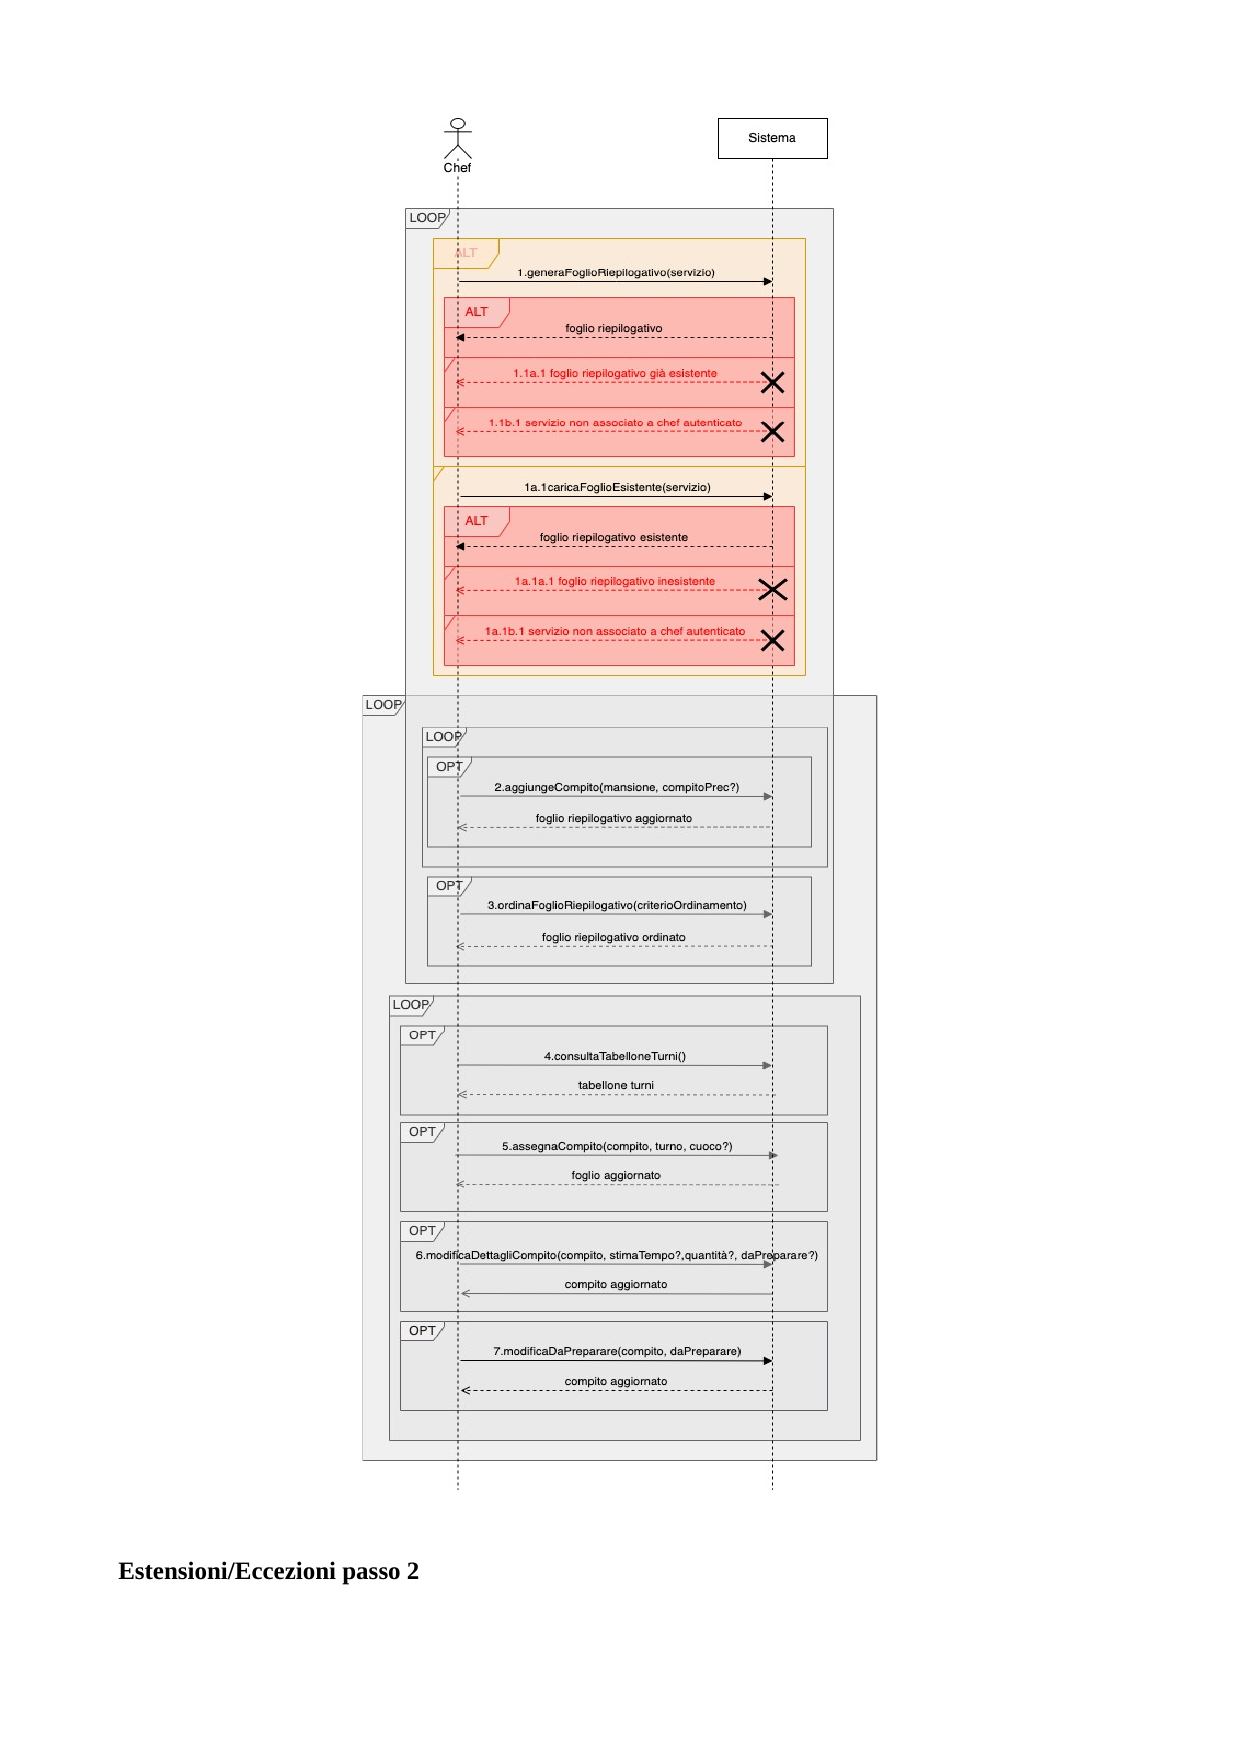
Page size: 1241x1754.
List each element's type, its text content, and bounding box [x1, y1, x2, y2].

text Estensioni/Eccezioni passo 2 [118, 1556, 1122, 1584]
